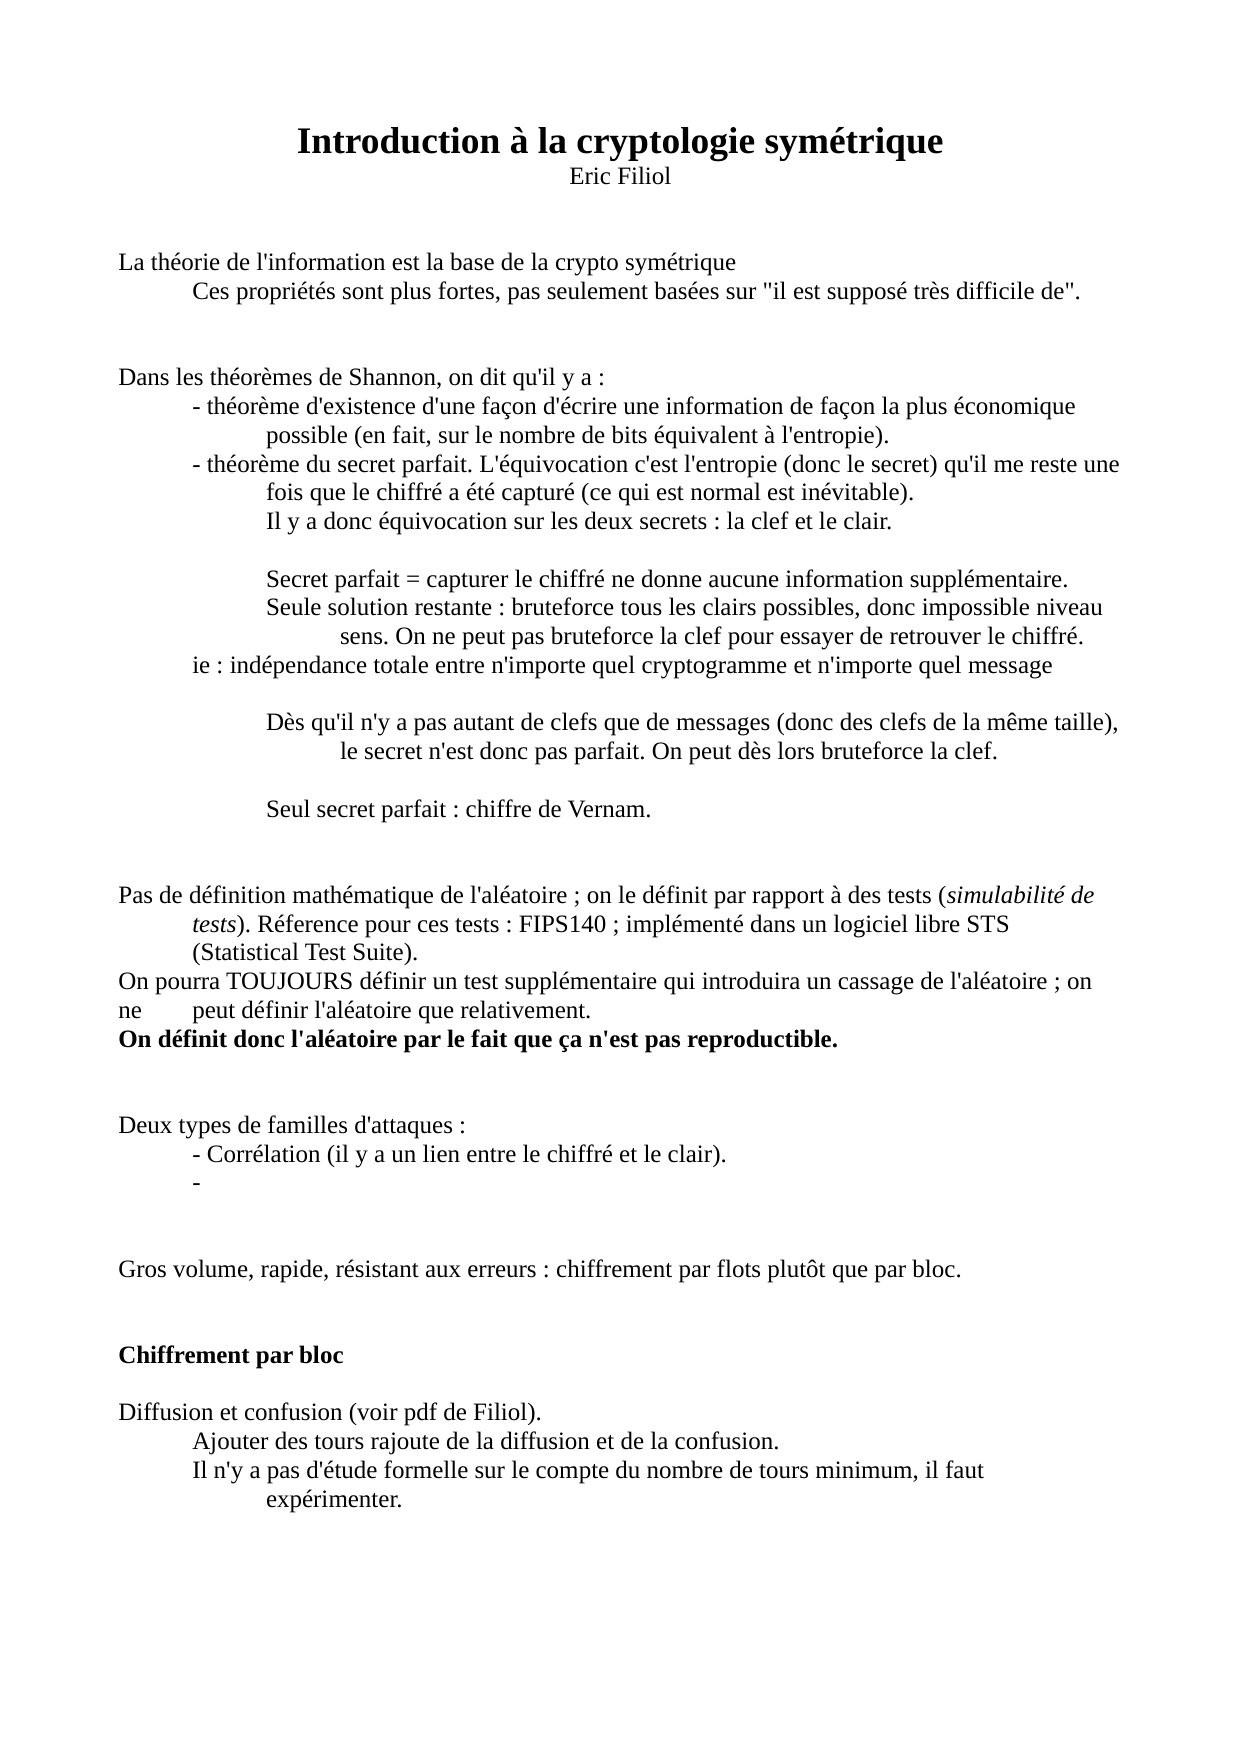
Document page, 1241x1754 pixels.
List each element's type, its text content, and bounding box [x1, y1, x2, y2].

text - théorème du secret parfait. L'équivocation c'est l'entropie (donc le secret) qu'il me reste une fois que le chiffré a été capturé (ce qui est normal est inévitable). [118, 449, 1122, 506]
text On pourra TOUJOURS définir un test supplémentaire qui introduira un cassage de l'aléatoire ; on ne peut définir l'aléatoire que relativement. [118, 966, 1122, 1024]
text Dans les théorèmes de Shannon, on dit qu'il y a : [118, 362, 1122, 391]
text Ces propriétés sont plus fortes, pas seulement basées sur "il est supposé très difficile de". [118, 276, 1122, 305]
text - théorème d'existence d'une façon d'écrire une information de façon la plus économique possible (en fait, sur le nombre de bits équivalent à l'entropie). [118, 391, 1122, 449]
text Dès qu'il n'y a pas autant de clefs que de messages (donc des clefs de la même taille), le secret n'est donc pas parfait. On peut dès lors bruteforce la clef. [118, 707, 1122, 765]
text - Corrélation (il y a un lien entre le chiffré et le clair). [118, 1139, 1122, 1167]
text On définit donc l'aléatoire par le fait que ça n'est pas reproductible. [118, 1024, 1122, 1052]
text Il y a donc équivocation sur les deux secrets : la clef et le clair. [118, 506, 1122, 535]
text Pas de définition mathématique de l'aléatoire ; on le définit par rapport à des tests (simulabilité de tests). Réference pour ces tests : FIPS140 ; implémenté dans un logiciel libre STS (Statistical Test Suite). [118, 880, 1122, 966]
text Chiffrement par bloc [118, 1340, 1122, 1369]
text Gros volume, rapide, résistant aux erreurs : chiffrement par flots plutôt que par bloc. [118, 1254, 1122, 1282]
text Ajouter des tours rajoute de la diffusion et de la confusion. [118, 1426, 1122, 1455]
text Seul secret parfait : chiffre de Vernam. [118, 794, 1122, 822]
text Introduction à la cryptologie symétrique [118, 118, 1122, 161]
text Eric Filiol [118, 161, 1122, 190]
text La théorie de l'information est la base de la crypto symétrique [118, 247, 1122, 276]
text Secret parfait = capturer le chiffré ne donne aucune information supplémentaire. Seule solution restante : bruteforce tous les clairs possibles, donc impossible niveau sens. On ne peut pas bruteforce la clef pour essayer de retrouver le chiffré. [118, 564, 1122, 650]
text Deux types de familles d'attaques : [118, 1110, 1122, 1139]
text ie : indépendance totale entre n'importe quel cryptogramme et n'importe quel message [118, 650, 1122, 679]
text - [118, 1167, 1122, 1196]
text Il n'y a pas d'étude formelle sur le compte du nombre de tours minimum, il faut expérimenter. [118, 1455, 1122, 1512]
text Diffusion et confusion (voir pdf de Filiol). [118, 1397, 1122, 1426]
